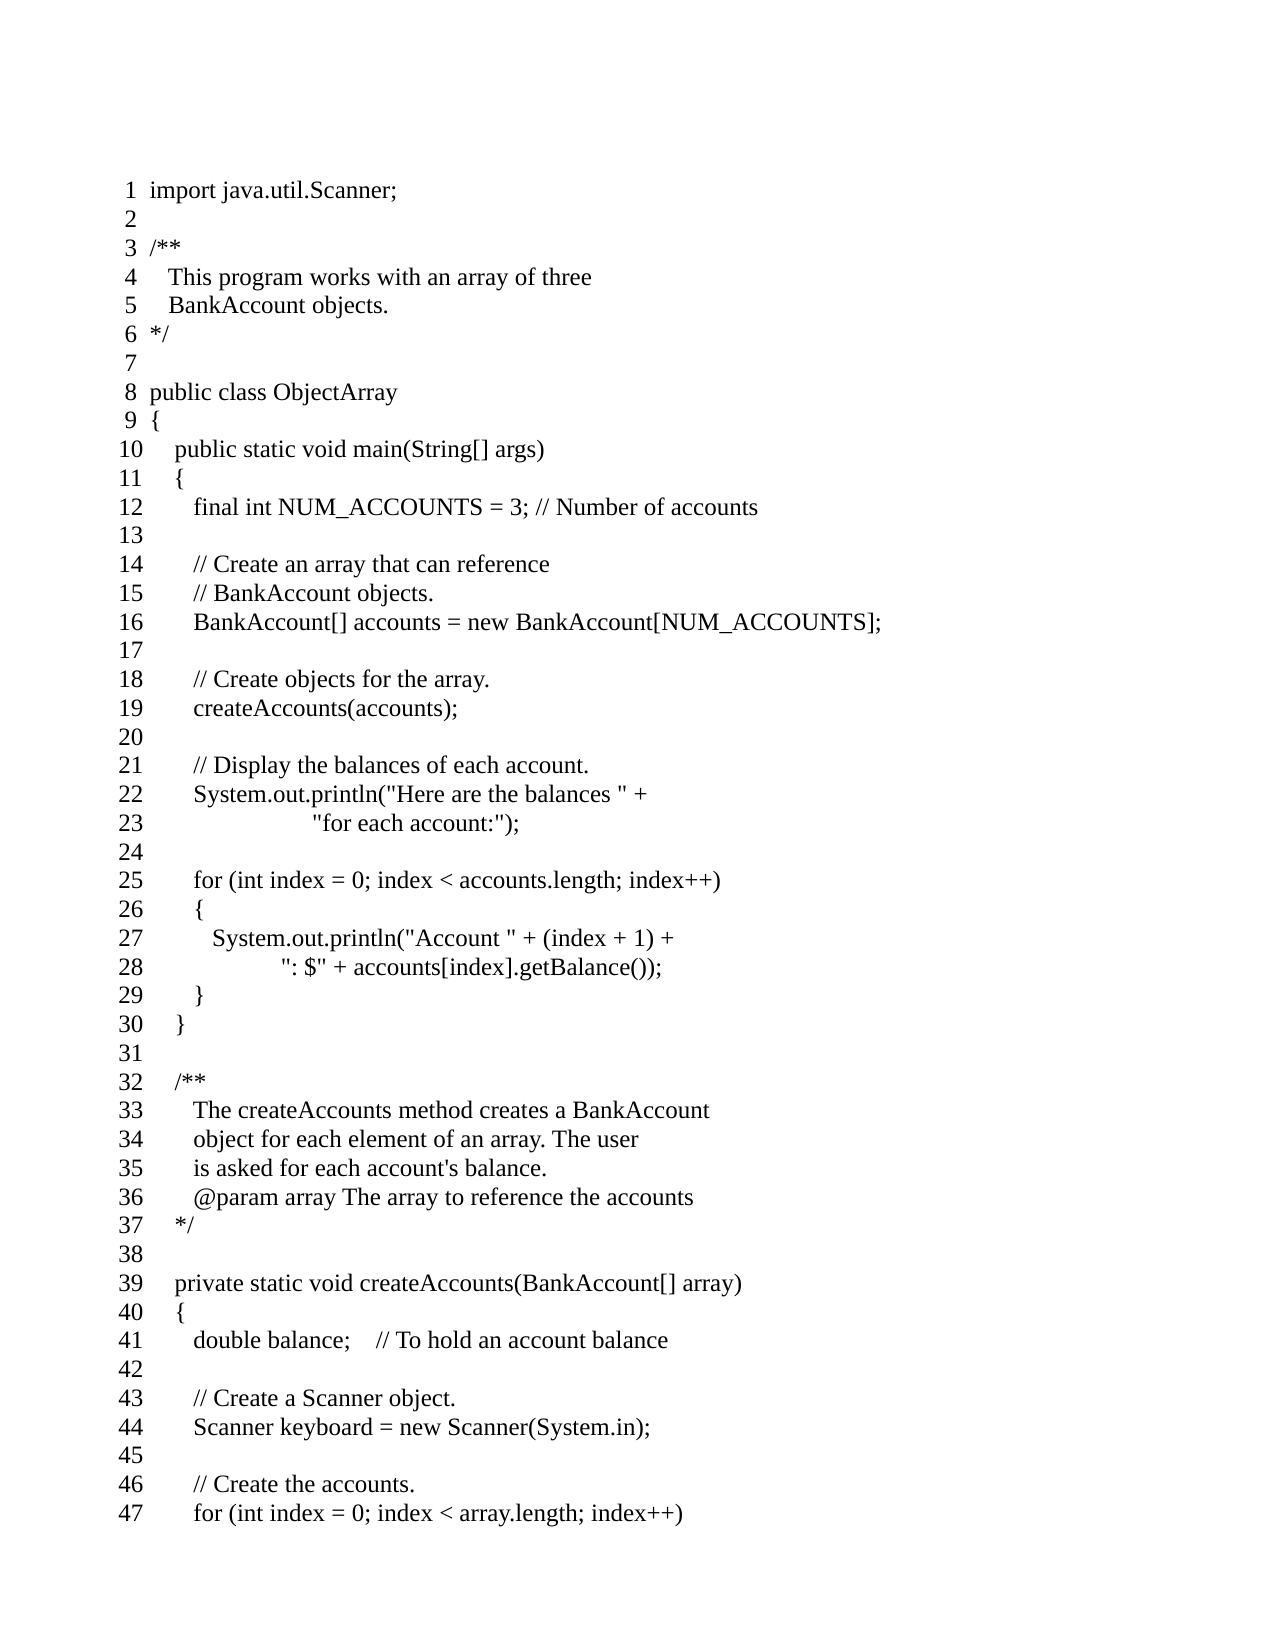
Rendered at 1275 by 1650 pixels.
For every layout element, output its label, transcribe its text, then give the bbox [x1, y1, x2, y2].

text 30 } [118, 1009, 1157, 1038]
text 8 public class ObjectArray [118, 377, 1157, 406]
text 38 [118, 1239, 1157, 1268]
text 36 @param array The array to reference the accounts [118, 1182, 1157, 1211]
text 13 [118, 521, 1157, 549]
text 39 private static void createAccounts(BankAccount[] array) [118, 1268, 1157, 1297]
text 19 createAccounts(accounts); [118, 693, 1157, 722]
text 40 { [118, 1297, 1157, 1326]
text 17 [118, 636, 1157, 664]
text 42 [118, 1354, 1157, 1383]
text 18 // Create objects for the array. [118, 664, 1157, 693]
text 3 /** [118, 233, 1157, 262]
text 45 [118, 1441, 1157, 1469]
text 43 // Create a Scanner object. [118, 1383, 1157, 1412]
text 33 The createAccounts method creates a BankAccount [118, 1096, 1157, 1124]
text 34 object for each element of an array. The user [118, 1124, 1157, 1153]
text 35 is asked for each account's balance. [118, 1153, 1157, 1182]
text 22 System.out.println("Here are the balances " + [118, 779, 1157, 808]
text 2 [118, 204, 1157, 233]
text 46 // Create the accounts. [118, 1469, 1157, 1498]
text 5 BankAccount objects. [118, 291, 1157, 319]
text 15 // BankAccount objects. [118, 578, 1157, 607]
text 10 public static void main(String[] args) [118, 434, 1157, 463]
text 32 /** [118, 1067, 1157, 1096]
text 25 for (int index = 0; index < accounts.length; index++) [118, 866, 1157, 894]
text 12 final int NUM_ACCOUNTS = 3; // Number of accounts [118, 492, 1157, 521]
text 41 double balance; // To hold an account balance [118, 1326, 1157, 1354]
text 21 // Display the balances of each account. [118, 751, 1157, 779]
text 28 ": $" + accounts[index].getBalance()); [118, 952, 1157, 981]
text 27 System.out.println("Account " + (index + 1) + [118, 923, 1157, 952]
text 11 { [118, 463, 1157, 492]
text 9 { [118, 406, 1157, 434]
text 47 for (int index = 0; index < array.length; index++) [118, 1498, 1157, 1527]
text 44 Scanner keyboard = new Scanner(System.in); [118, 1412, 1157, 1441]
text 26 { [118, 894, 1157, 923]
text 24 [118, 837, 1157, 866]
text 29 } [118, 981, 1157, 1009]
text 23 "for each account:"); [118, 808, 1157, 837]
text 37 */ [118, 1211, 1157, 1239]
text 1 import java.util.Scanner; [118, 176, 1157, 204]
text 16 BankAccount[] accounts = new BankAccount[NUM_ACCOUNTS]; [118, 607, 1157, 636]
text 14 // Create an array that can reference [118, 549, 1157, 578]
text 31 [118, 1038, 1157, 1067]
text 4 This program works with an array of three [118, 262, 1157, 291]
text 7 [118, 348, 1157, 377]
text 6 */ [118, 319, 1157, 348]
text 20 [118, 722, 1157, 751]
